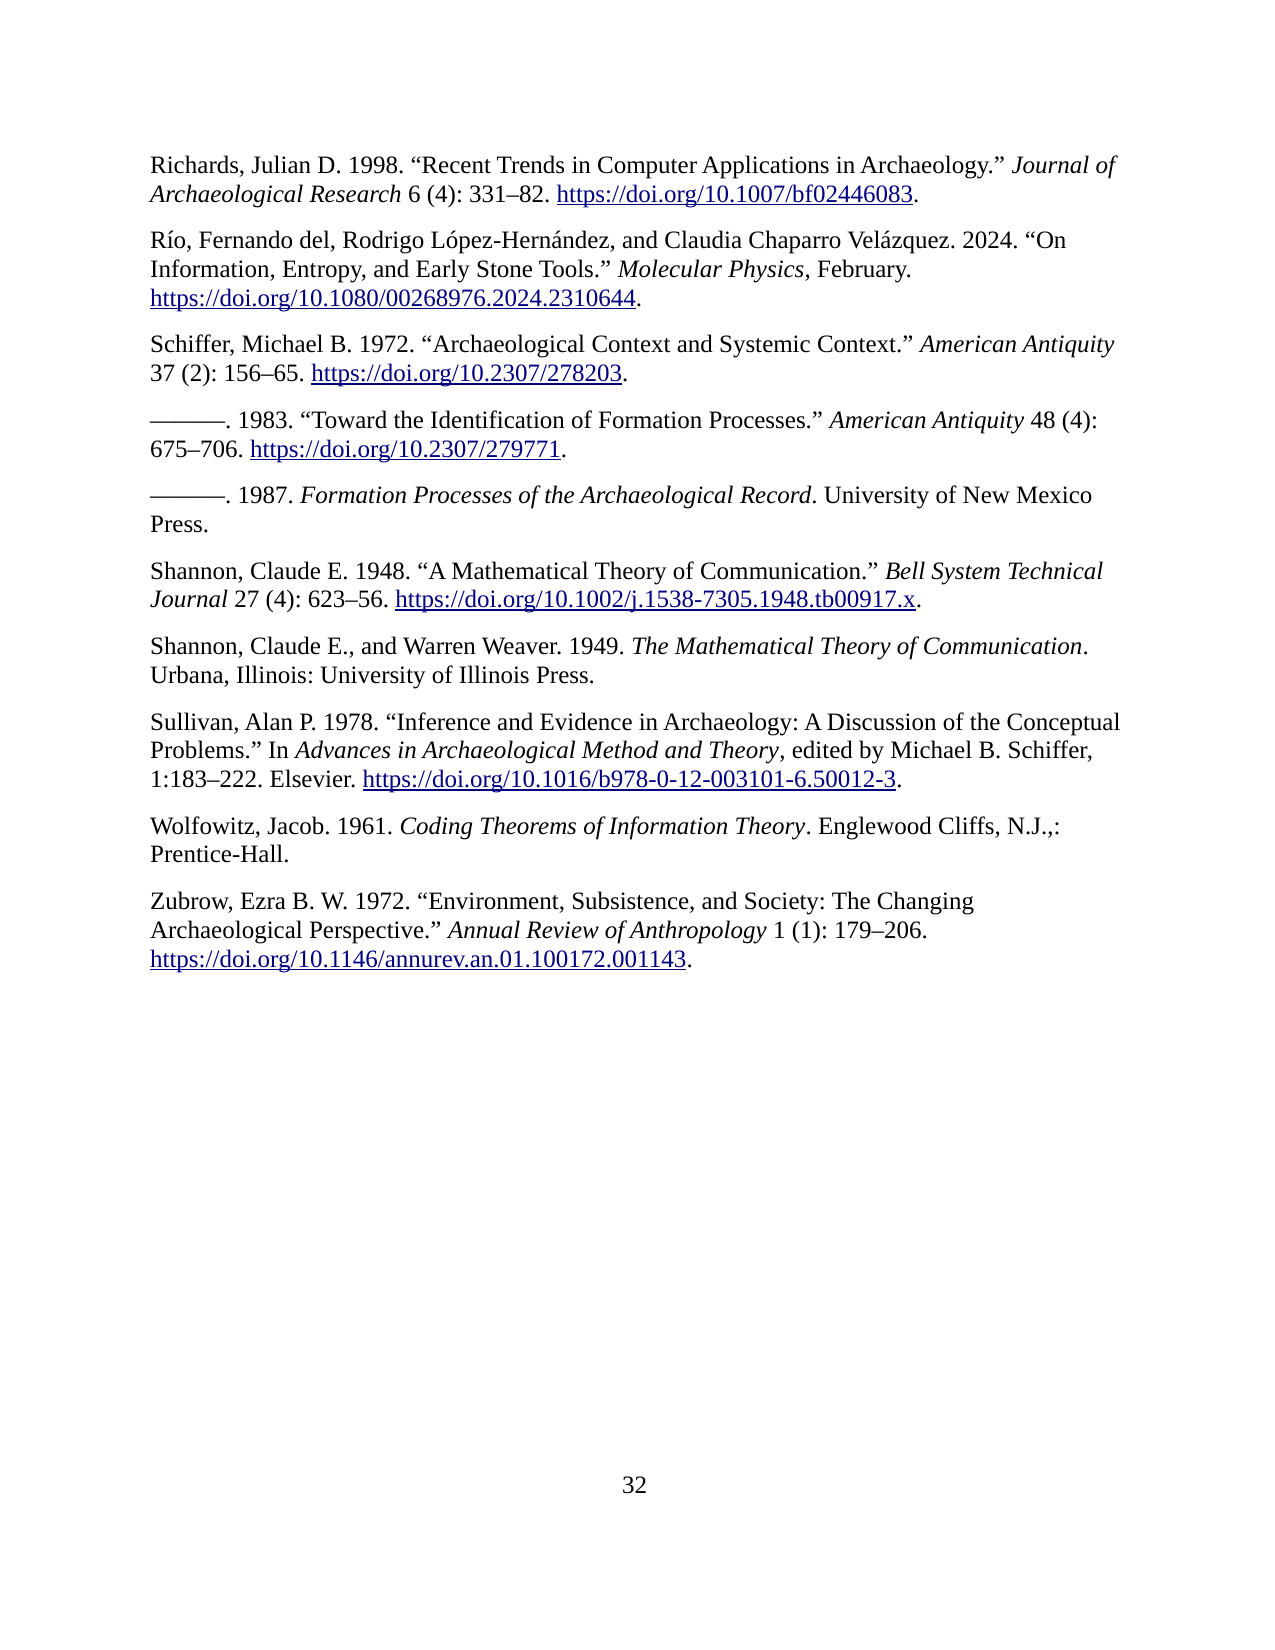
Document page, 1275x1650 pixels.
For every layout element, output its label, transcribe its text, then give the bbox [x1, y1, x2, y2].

text Schiffer, Michael B. 1972. “Archaeological Context and Systemic Context.” American Antiquity 37 (2): 156–65. https://doi.org/10.2307/278203. [150, 329, 1125, 387]
text Zubrow, Ezra B. W. 1972. “Environment, Subsistence, and Society: The Changing Archaeological Perspective.” Annual Review of Anthropology 1 (1): 179–206. https://doi.org/10.1146/annurev.an.01.100172.001143. [150, 886, 1125, 972]
text Río, Fernando del, Rodrigo López-Hernández, and Claudia Chaparro Velázquez. 2024. “On Information, Entropy, and Early Stone Tools.” Molecular Physics, February. https://doi.org/10.1080/00268976.2024.2310644. [150, 225, 1125, 312]
text Shannon, Claude E. 1948. “A Mathematical Theory of Communication.” Bell System Technical Journal 27 (4): 623–56. https://doi.org/10.1002/j.1538-7305.1948.tb00917.x. [150, 556, 1125, 613]
text Sullivan, Alan P. 1978. “Inference and Evidence in Archaeology: A Discussion of the Conceptual Problems.” In Advances in Archaeological Method and Theory, edited by Michael B. Schiffer, 1:183–222. Elsevier. https://doi.org/10.1016/b978-0-12-003101-6.50012-3. [150, 707, 1125, 793]
text ———. 1987. Formation Processes of the Archaeological Record. University of New Mexico Press. [150, 480, 1125, 538]
text Richards, Julian D. 1998. “Recent Trends in Computer Applications in Archaeology.” Journal of Archaeological Research 6 (4): 331–82. https://doi.org/10.1007/bf02446083. [150, 150, 1125, 207]
text Wolfowitz, Jacob. 1961. Coding Theorems of Information Theory. Englewood Cliffs, N.J.,: Prentice-Hall. [150, 811, 1125, 868]
text ———. 1983. “Toward the Identification of Formation Processes.” American Antiquity 48 (4): 675–706. https://doi.org/10.2307/279771. [150, 405, 1125, 462]
text Shannon, Claude E., and Warren Weaver. 1949. The Mathematical Theory of Communication. Urbana, Illinois: University of Illinois Press. [150, 631, 1125, 689]
